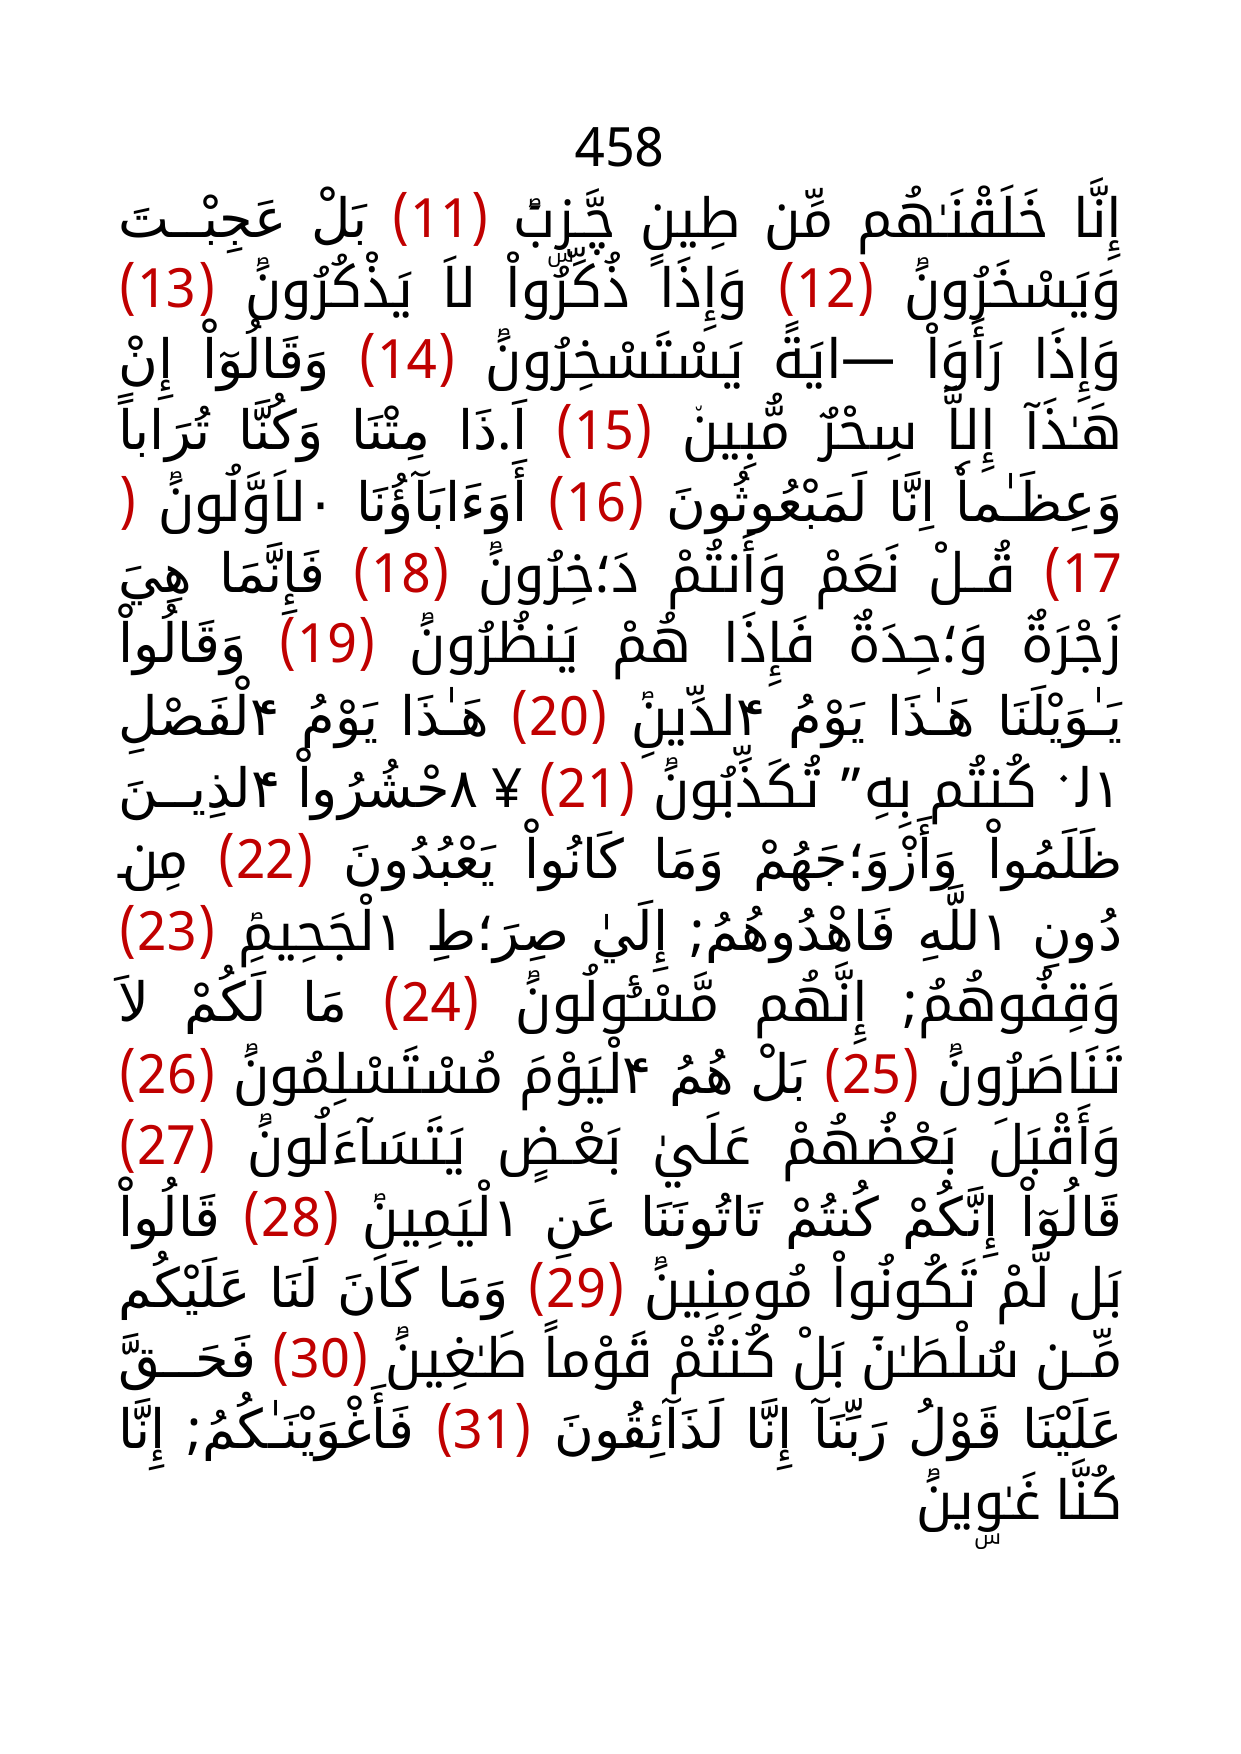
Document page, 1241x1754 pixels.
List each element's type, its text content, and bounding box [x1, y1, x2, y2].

text إِنَّا خَلَقْنَـٰهُم مِّن طِينٍ چَّـزۣبٙؐ (11) بَلْ عَجِبْــتَ وَيَسْخَرُونَؐ (12) وَإِذَا ذُكِّرُواْ لاَ يَذْكُرُونَؐ (13) وَإِذَا رَأَوَاْ —ايَةً يَسْتَسْخِرُونَؐ (14) وَقَالُوٓاْ إِنْ هَـٰذَآ إِلاَّ سِحْرٌ مُّبِين٘ (15) اَ.ذَا مِتْنَا وَكُنَّا تُرَاباً وَعِظَـٰماٗ اِنَّا لَمَبْعُوثُونَ (16) أَوَءَابَآؤُنَا ۰لاَوَّلُونَؐ (17) قُــلْ نَعَمْ وَأَنتُمْ دَ؛خِرُونَؐ (18) فَإِنَّمَا هِيَ زَجْرَةٌ وَ؛حِدَةٌ فَإِذَا هُمْ يَنظُرُونَؐ (19) وَقَالُواْ يَـٰوَيْلَنَا هَـٰذَا يَوْمُ ۴لدِّينِؐ (20) هَـٰذَا يَوْمُ ۴لْفَصْلِ ۱ﻟ﮲ كُنتُم بِهِ” تُكَذِّبُونَؐ (21) ¥ ۸حْشُرُواْ ۴لذِيــنَ ظَلَمُواْ وَأَزْوَ؛جَهُمْ وَمَا كَانُواْ يَعْبُدُونَ (22) مِن دُونِ ۱للَّهِ فَاهْدُوهُمُ; إِلَيٰ صِرَ؛طِ ۱لْجَحِيمِؐ (23) وَقِفُوهُمُ; إِنَّهُم مَّسْـُٔولُونَؐ (24) مَا لَكُمْ لاَ تَنَاصَرُونَؐ (25) بَلْ هُمُ ۴لْيَوْمَ مُسْتَسْلِمُونَؐ (26) وَأَقْبَلَ بَعْضُهُمْ عَلَيٰ بَعْـضٍ يَتَسَآءَلُونَؐ (27) قَالُوٓاْ إِنَّكُمْ كُنتُمْ تَاتُونَنَا عَنِ ۱لْيَمِينِؐ (28) قَالُواْ بَل لَّمْ تَكُونُواْ مُومِنِينَؐ (29) وَمَا كَانَ لَنَا عَلَيْكُم مِّــن سُلْطَـٰنٙ بَلْ كُنتُمْ قَوْماً طَـٰغِينَؐ (30) فَحَــقَّ عَلَيْنَا قَوْلُ رَبِّنَآ إِنَّا لَذَآئِقُونَ (31) فَأَغْوَيْنَـٰكُمُ; إِنَّا كُنَّا غَـٰوۣينَؐ [118, 189, 1122, 1541]
text 458 [118, 118, 1122, 189]
